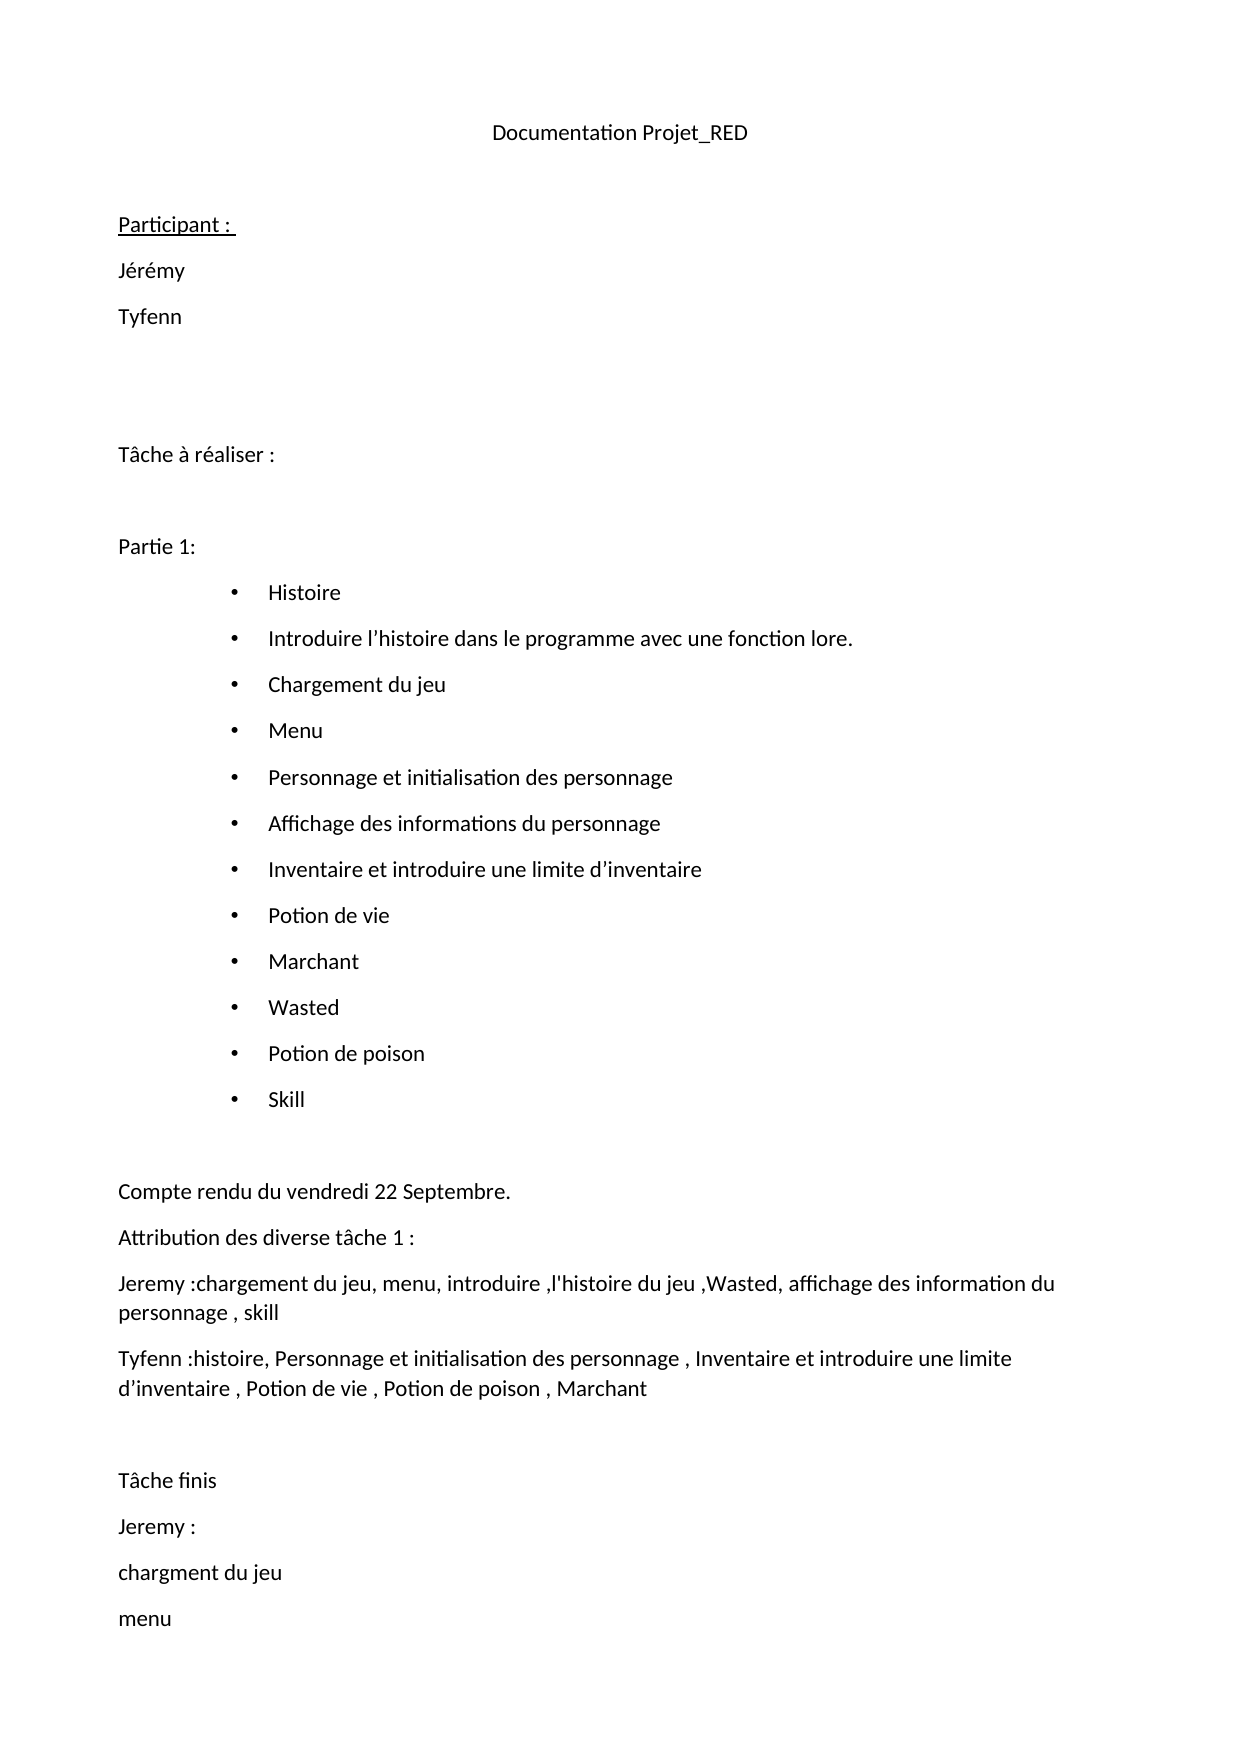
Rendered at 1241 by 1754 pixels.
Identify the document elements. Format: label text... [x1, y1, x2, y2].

list Skill [231, 1085, 1122, 1113]
text Partie 1: [118, 532, 1122, 561]
list Inventaire et introduire une limite d’inventaire [231, 855, 1122, 883]
text Tâche finis [118, 1466, 1122, 1494]
list Introduire l’histoire dans le programme avec une fonction lore. [231, 624, 1122, 653]
list Affichage des informations du personnage [231, 809, 1122, 837]
text Jeremy : [118, 1512, 1122, 1540]
text Jérémy [118, 256, 1122, 284]
text Jeremy :chargement du jeu, menu, introduire ,l'histoire du jeu ,Wasted, affichage des information du personnage , skill [118, 1269, 1122, 1327]
list Potion de vie [231, 901, 1122, 929]
text Documentation Projet_RED [118, 118, 1122, 146]
text Participant : [118, 210, 1122, 238]
list Menu [231, 717, 1122, 745]
text chargment du jeu [118, 1558, 1122, 1586]
text Tyfenn [118, 302, 1122, 330]
list Wasted [231, 993, 1122, 1021]
text Tyfenn :histoire, Personnage et initialisation des personnage , Inventaire et introduire une limite d’inventaire , Potion de vie , Potion de poison , Marchant [118, 1344, 1122, 1402]
text Tâche à réaliser : [118, 440, 1122, 468]
list Histoire [231, 578, 1122, 607]
text Attribution des diverse tâche 1 : [118, 1223, 1122, 1251]
text Compte rendu du vendredi 22 Septembre. [118, 1177, 1122, 1205]
text menu [118, 1604, 1122, 1632]
list Chargement du jeu [231, 671, 1122, 699]
list Potion de poison [231, 1039, 1122, 1067]
list Marchant [231, 947, 1122, 975]
list Personnage et initialisation des personnage [231, 763, 1122, 791]
